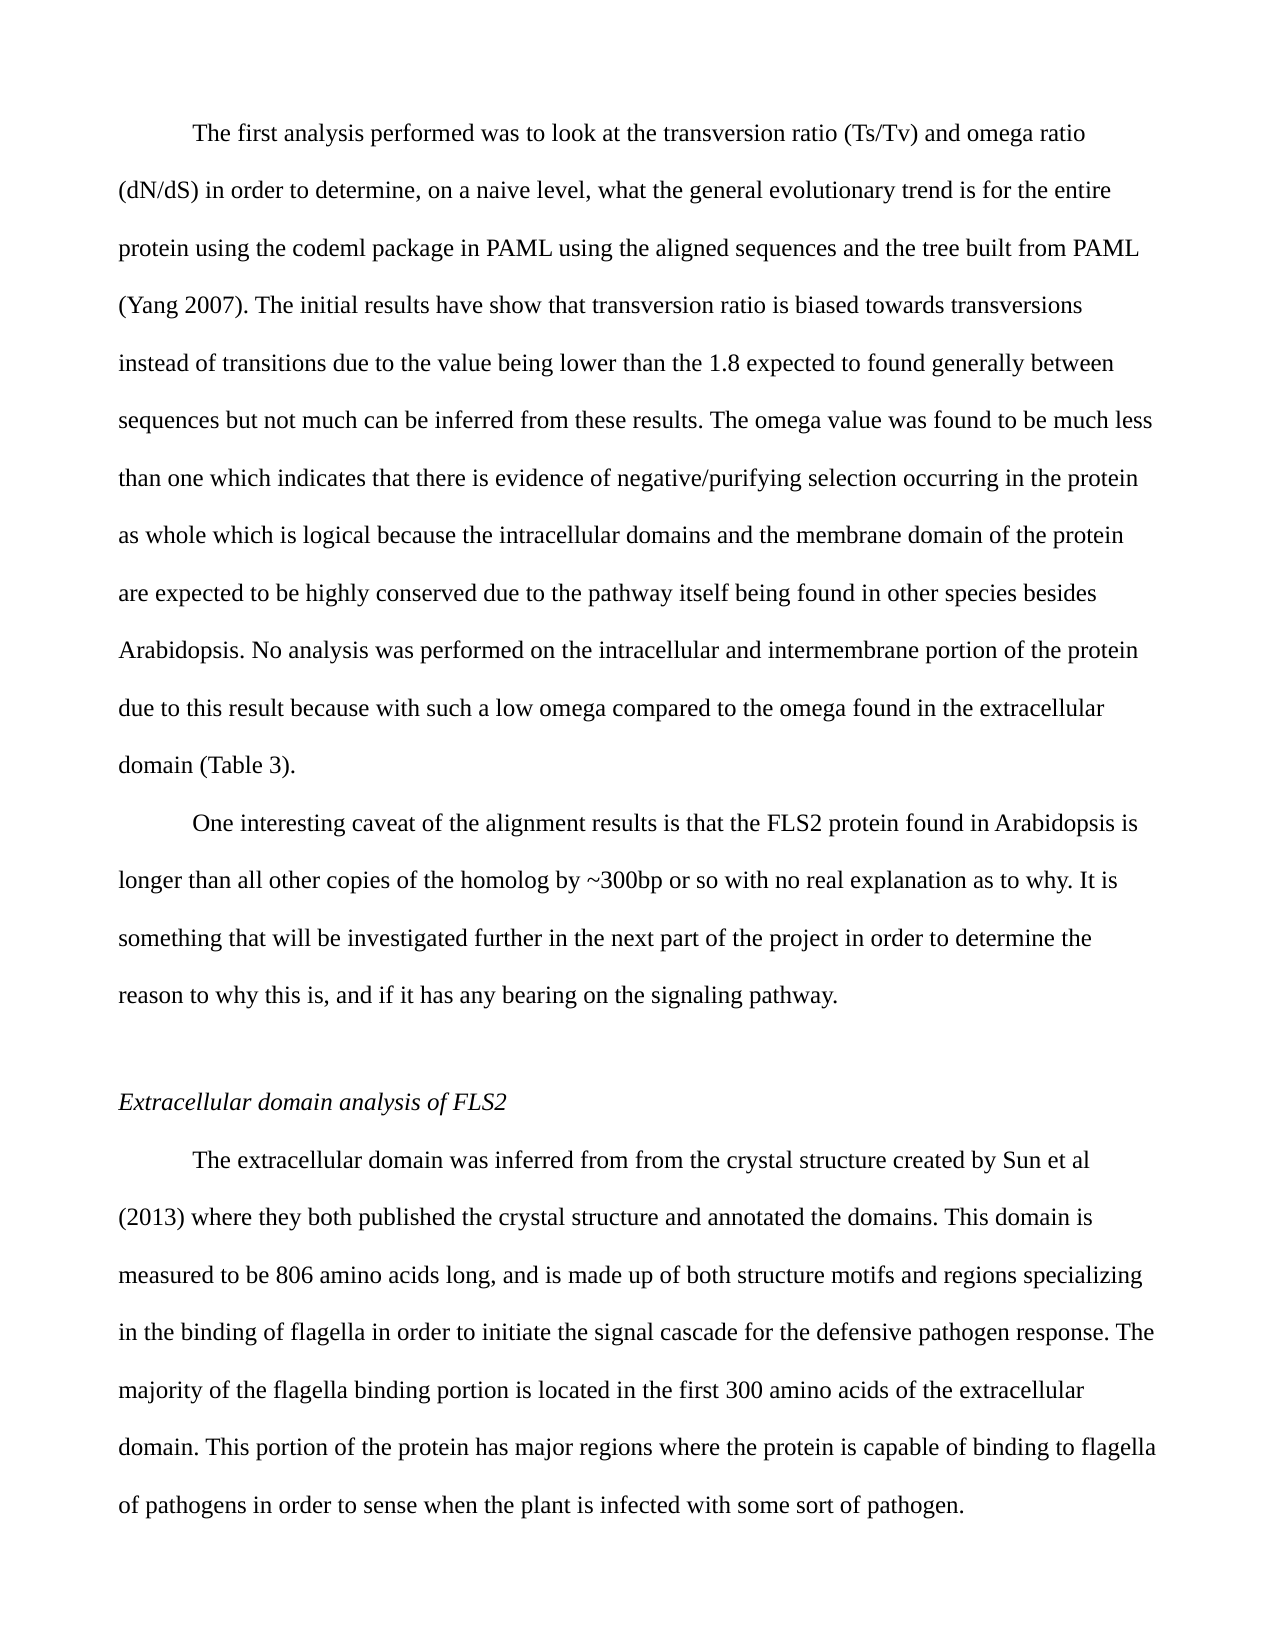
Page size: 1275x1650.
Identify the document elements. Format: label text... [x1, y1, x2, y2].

text Extracellular domain analysis of FLS2 [118, 1087, 1157, 1116]
text The first analysis performed was to look at the transversion ratio (Ts/Tv) and omega ratio (dN/dS) in order to determine, on a naive level, what the general evolutionary trend is for the entire protein using the codeml package in PAML using the aligned sequences and the tree built from PAML (Yang 2007). The initial results have show that transversion ratio is biased towards transversions instead of transitions due to the value being lower than the 1.8 expected to found generally between sequences but not much can be inferred from these results. The omega value was found to be much less than one which indicates that there is evidence of negative/purifying selection occurring in the protein as whole which is logical because the intracellular domains and the membrane domain of the protein are expected to be highly conserved due to the pathway itself being found in other species besides Arabidopsis. No analysis was performed on the intracellular and intermembrane portion of the protein due to this result because with such a low omega compared to the omega found in the extracellular domain (Table 3). [118, 118, 1157, 779]
text One interesting caveat of the alignment results is that the FLS2 protein found in Arabidopsis is longer than all other copies of the homolog by ~300bp or so with no real explanation as to why. It is something that will be investigated further in the next part of the project in order to determine the reason to why this is, and if it has any bearing on the signaling pathway. [118, 808, 1157, 1009]
text The extracellular domain was inferred from from the crystal structure created by Sun et al (2013) where they both published the crystal structure and annotated the domains. This domain is measured to be 806 amino acids long, and is made up of both structure motifs and regions specializing in the binding of flagella in order to initiate the signal cascade for the defensive pathogen response. The majority of the flagella binding portion is located in the first 300 amino acids of the extracellular domain. This portion of the protein has major regions where the protein is capable of binding to flagella of pathogens in order to sense when the plant is infected with some sort of pathogen. [118, 1145, 1157, 1518]
